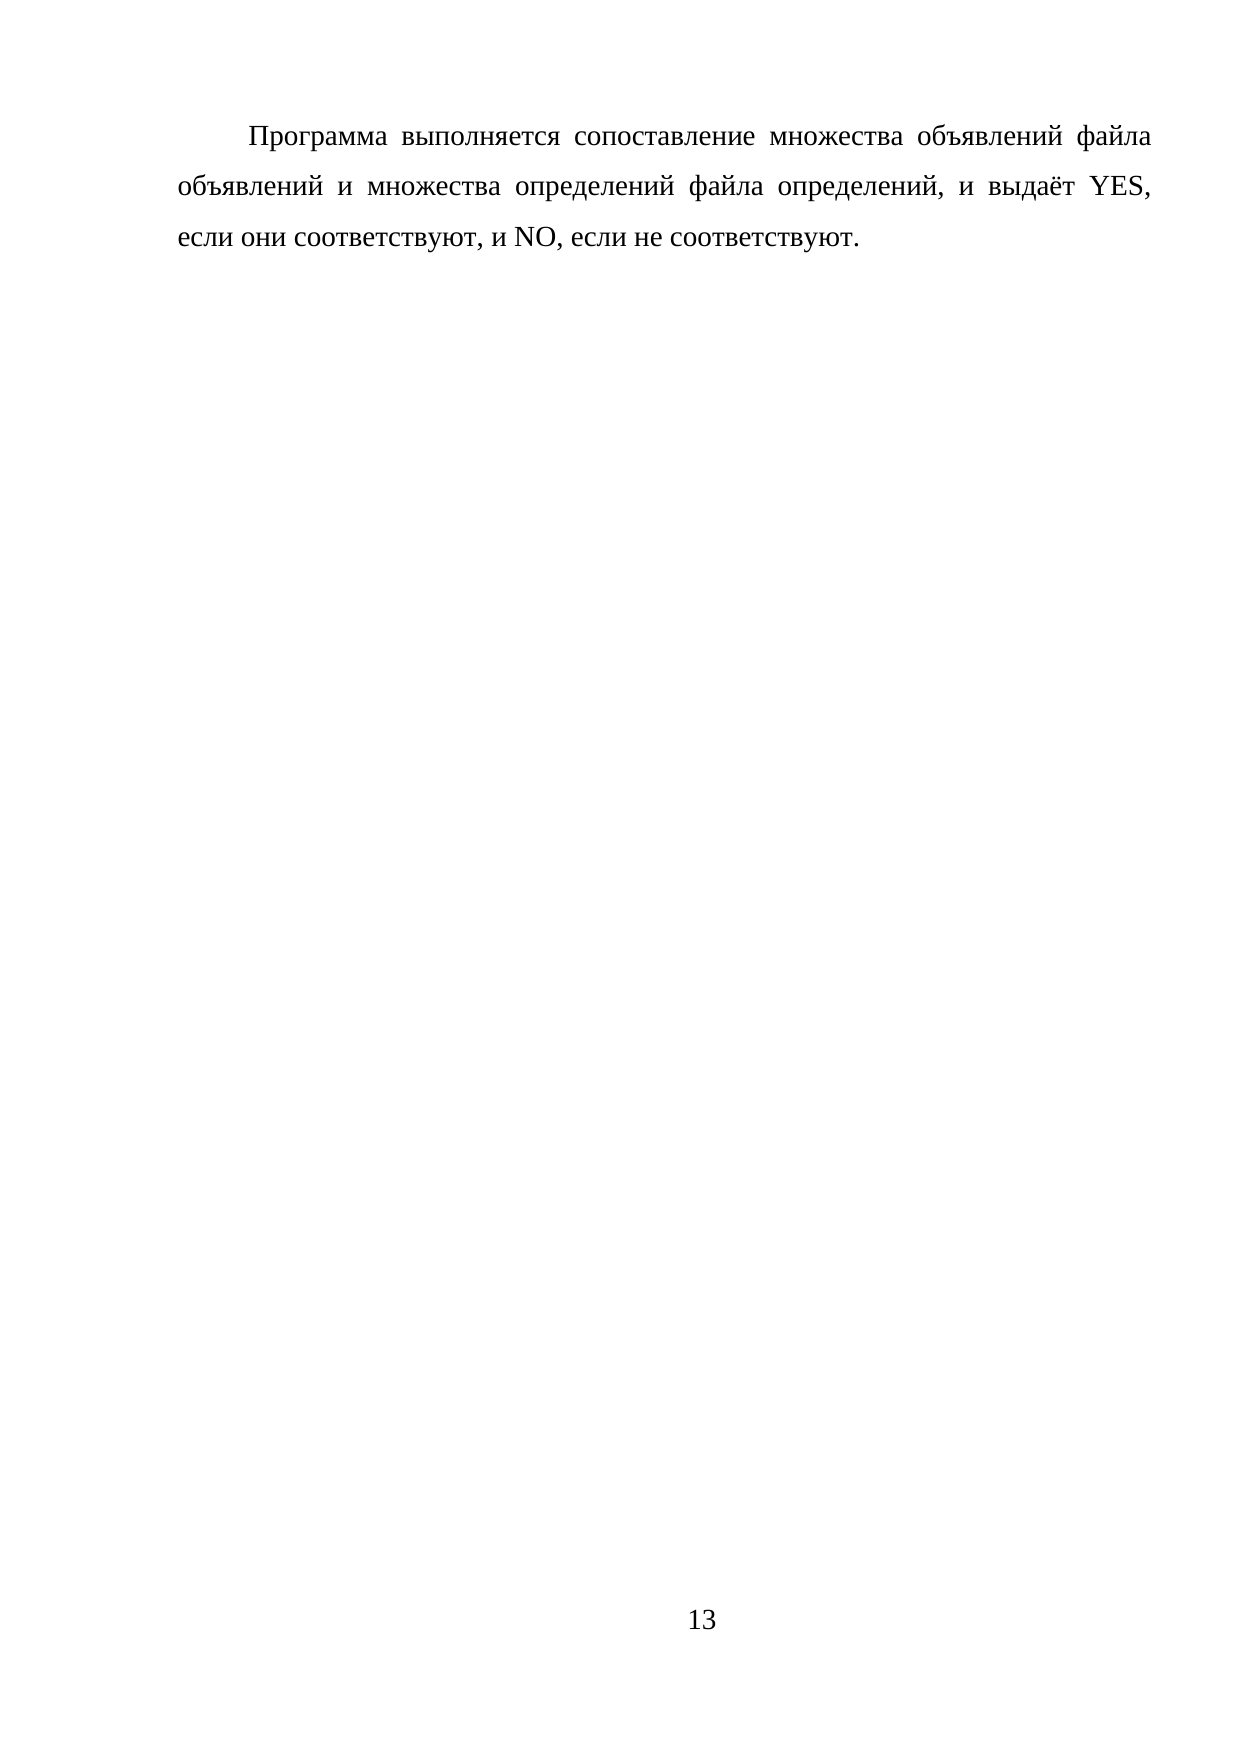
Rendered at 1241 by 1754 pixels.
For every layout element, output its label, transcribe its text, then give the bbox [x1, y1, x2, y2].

subtitle Программа выполняется сопоставление множества объявлений файла объявлений и множества определений файла определений, и выдаёт YES, если они соответствуют, и NO, если не соответствуют. [177, 118, 1152, 252]
